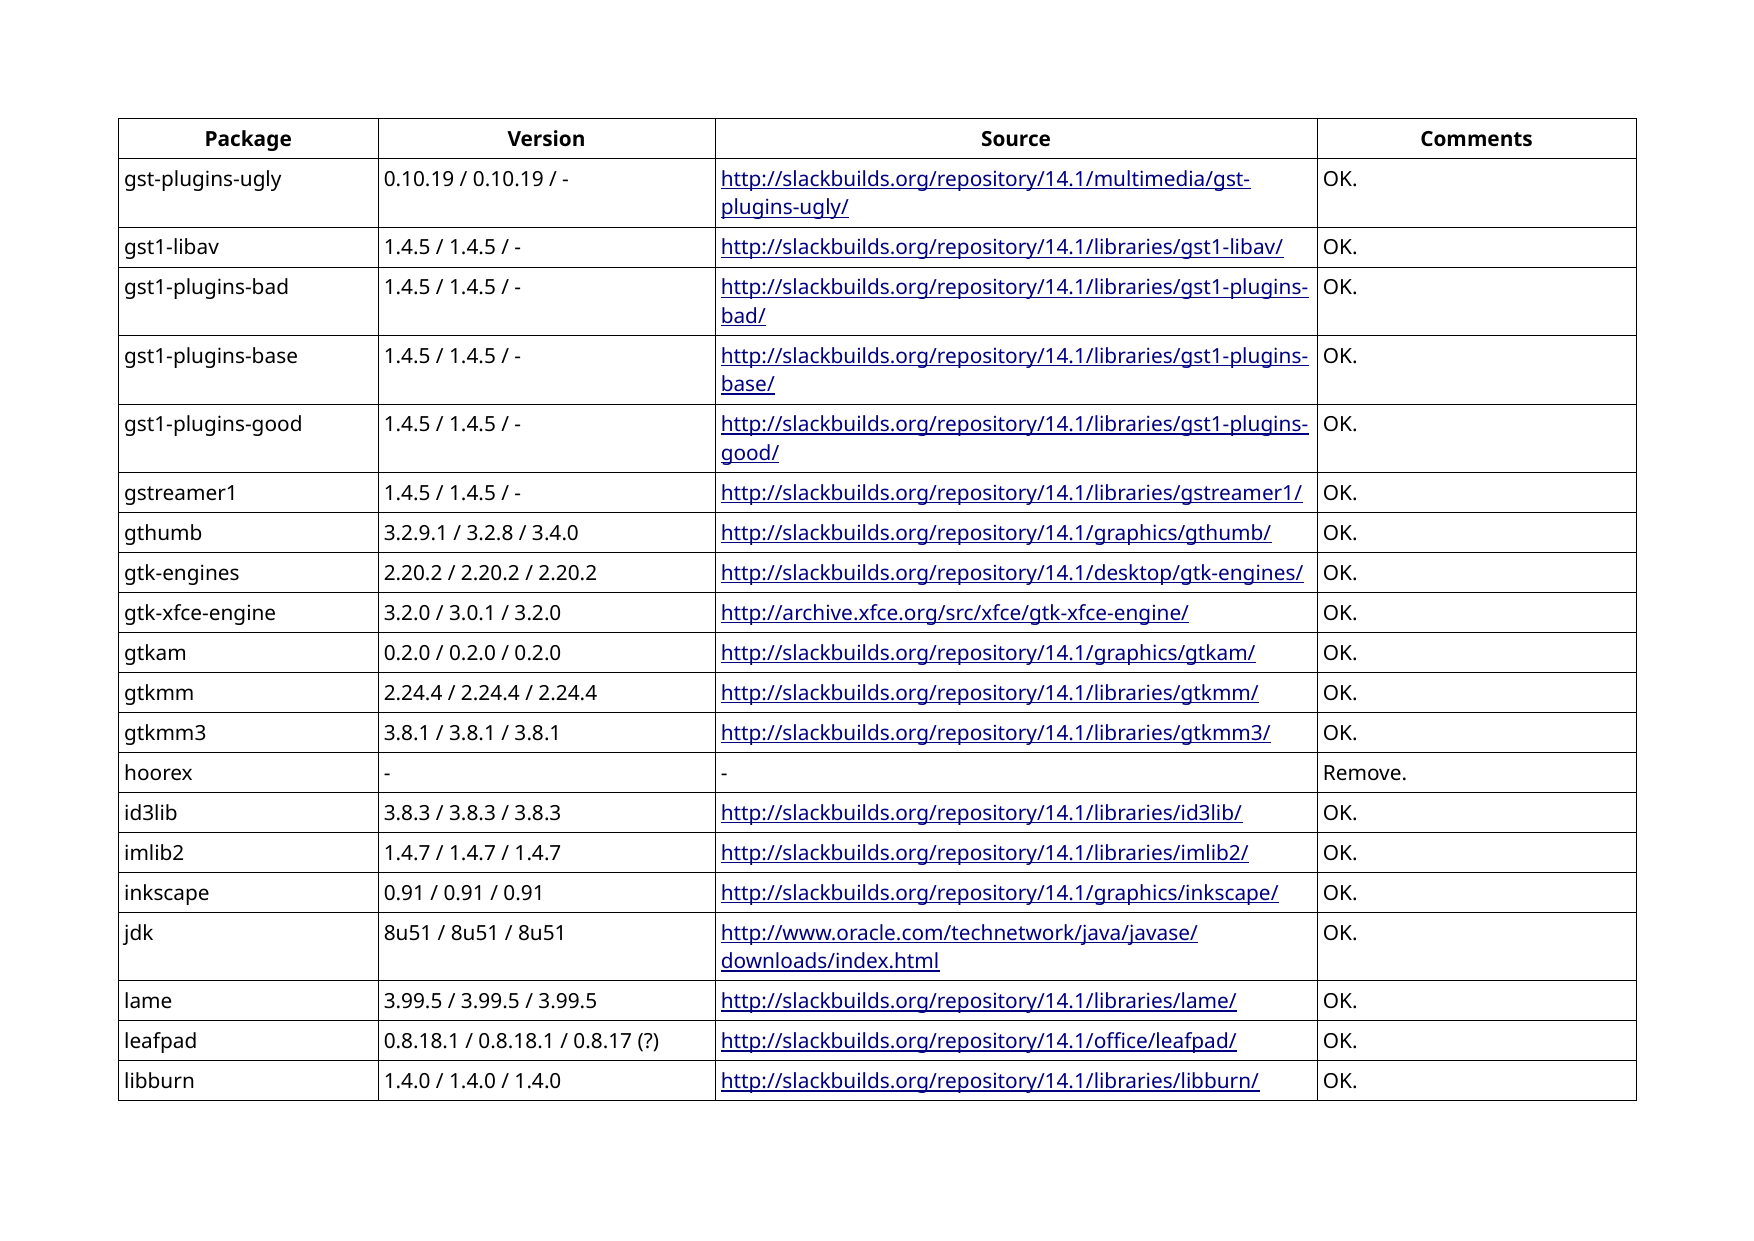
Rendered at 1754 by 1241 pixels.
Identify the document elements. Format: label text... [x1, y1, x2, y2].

table_cell libburn [119, 1061, 378, 1100]
table_cell http://slackbuilds.org/repository/14.1/libraries/gtkmm/ [716, 673, 1317, 712]
table_cell OK. [1318, 228, 1636, 267]
table_cell http://archive.xfce.org/src/xfce/gtk-xfce-engine/ [716, 593, 1317, 632]
table_cell 3.8.3 / 3.8.3 / 3.8.3 [379, 793, 715, 832]
table_cell http://slackbuilds.org/repository/14.1/libraries/gst1-plugins-good/ [716, 405, 1317, 472]
table_cell gtkmm [119, 673, 378, 712]
table_cell inkscape [119, 873, 378, 912]
table_cell OK. [1318, 833, 1636, 872]
table_cell OK. [1318, 513, 1636, 552]
table_cell gst1-libav [119, 228, 378, 267]
table_cell OK. [1318, 633, 1636, 672]
table_cell - [716, 753, 1317, 792]
table_cell OK. [1318, 913, 1636, 980]
table_cell http://slackbuilds.org/repository/14.1/libraries/lame/ [716, 981, 1317, 1020]
table_cell id3lib [119, 793, 378, 832]
table_header Comments [1318, 119, 1636, 158]
table_cell 8u51 / 8u51 / 8u51 [379, 913, 715, 980]
table_cell gthumb [119, 513, 378, 552]
table_cell OK. [1318, 981, 1636, 1020]
table_cell 0.2.0 / 0.2.0 / 0.2.0 [379, 633, 715, 672]
table_cell http://slackbuilds.org/repository/14.1/graphics/gtkam/ [716, 633, 1317, 672]
table_cell http://slackbuilds.org/repository/14.1/desktop/gtk-engines/ [716, 553, 1317, 592]
table_cell OK. [1318, 793, 1636, 832]
table_header Package [119, 119, 378, 158]
table_cell http://slackbuilds.org/repository/14.1/multimedia/gst-plugins-ugly/ [716, 159, 1317, 227]
table_header Version [379, 119, 715, 158]
table_cell OK. [1318, 673, 1636, 712]
table_cell 3.2.0 / 3.0.1 / 3.2.0 [379, 593, 715, 632]
table_cell http://slackbuilds.org/repository/14.1/libraries/gtkmm3/ [716, 713, 1317, 752]
table_cell 3.8.1 / 3.8.1 / 3.8.1 [379, 713, 715, 752]
table_cell http://slackbuilds.org/repository/14.1/graphics/gthumb/ [716, 513, 1317, 552]
table_cell 3.99.5 / 3.99.5 / 3.99.5 [379, 981, 715, 1020]
table_cell 0.10.19 / 0.10.19 / - [379, 159, 715, 227]
table_cell leafpad [119, 1021, 378, 1060]
table_cell 1.4.5 / 1.4.5 / - [379, 268, 715, 335]
table_cell http://slackbuilds.org/repository/14.1/graphics/inkscape/ [716, 873, 1317, 912]
table_cell OK. [1318, 713, 1636, 752]
table_cell http://slackbuilds.org/repository/14.1/libraries/id3lib/ [716, 793, 1317, 832]
table_cell OK. [1318, 159, 1636, 227]
table_cell http://slackbuilds.org/repository/14.1/libraries/gst1-plugins-base/ [716, 336, 1317, 403]
table_cell 3.2.9.1 / 3.2.8 / 3.4.0 [379, 513, 715, 552]
table_cell http://slackbuilds.org/repository/14.1/libraries/gst1-plugins-bad/ [716, 268, 1317, 335]
table_cell hoorex [119, 753, 378, 792]
table_header Source [716, 119, 1317, 158]
table_cell 1.4.5 / 1.4.5 / - [379, 473, 715, 512]
table_cell http://www.oracle.com/technetwork/java/javase/downloads/index.html [716, 913, 1317, 980]
table_cell OK. [1318, 268, 1636, 335]
table_cell http://slackbuilds.org/repository/14.1/libraries/gst1-libav/ [716, 228, 1317, 267]
table_cell 2.20.2 / 2.20.2 / 2.20.2 [379, 553, 715, 592]
table_cell imlib2 [119, 833, 378, 872]
table_cell http://slackbuilds.org/repository/14.1/libraries/libburn/ [716, 1061, 1317, 1100]
table_cell 2.24.4 / 2.24.4 / 2.24.4 [379, 673, 715, 712]
table_cell jdk [119, 913, 378, 980]
table_cell 0.8.18.1 / 0.8.18.1 / 0.8.17 (?) [379, 1021, 715, 1060]
table_cell 1.4.5 / 1.4.5 / - [379, 228, 715, 267]
table_cell gtkmm3 [119, 713, 378, 752]
table_cell OK. [1318, 405, 1636, 472]
table_cell lame [119, 981, 378, 1020]
table_cell 1.4.5 / 1.4.5 / - [379, 336, 715, 403]
table_cell gstreamer1 [119, 473, 378, 512]
table_cell gtkam [119, 633, 378, 672]
table_cell http://slackbuilds.org/repository/14.1/office/leafpad/ [716, 1021, 1317, 1060]
table_cell OK. [1318, 336, 1636, 403]
table_cell 1.4.5 / 1.4.5 / - [379, 405, 715, 472]
table_cell gst1-plugins-good [119, 405, 378, 472]
table_cell http://slackbuilds.org/repository/14.1/libraries/imlib2/ [716, 833, 1317, 872]
table_cell OK. [1318, 473, 1636, 512]
table_cell 1.4.7 / 1.4.7 / 1.4.7 [379, 833, 715, 872]
table_cell gst-plugins-ugly [119, 159, 378, 227]
table_cell OK. [1318, 873, 1636, 912]
table_cell OK. [1318, 1061, 1636, 1100]
table_cell gtk-xfce-engine [119, 593, 378, 632]
table_cell OK. [1318, 1021, 1636, 1060]
table_cell 1.4.0 / 1.4.0 / 1.4.0 [379, 1061, 715, 1100]
table_cell OK. [1318, 593, 1636, 632]
table_cell Remove. [1318, 753, 1636, 792]
table_cell gst1-plugins-base [119, 336, 378, 403]
table_cell OK. [1318, 553, 1636, 592]
table_cell gtk-engines [119, 553, 378, 592]
table_cell http://slackbuilds.org/repository/14.1/libraries/gstreamer1/ [716, 473, 1317, 512]
table_cell gst1-plugins-bad [119, 268, 378, 335]
table_cell - [379, 753, 715, 792]
table_cell 0.91 / 0.91 / 0.91 [379, 873, 715, 912]
